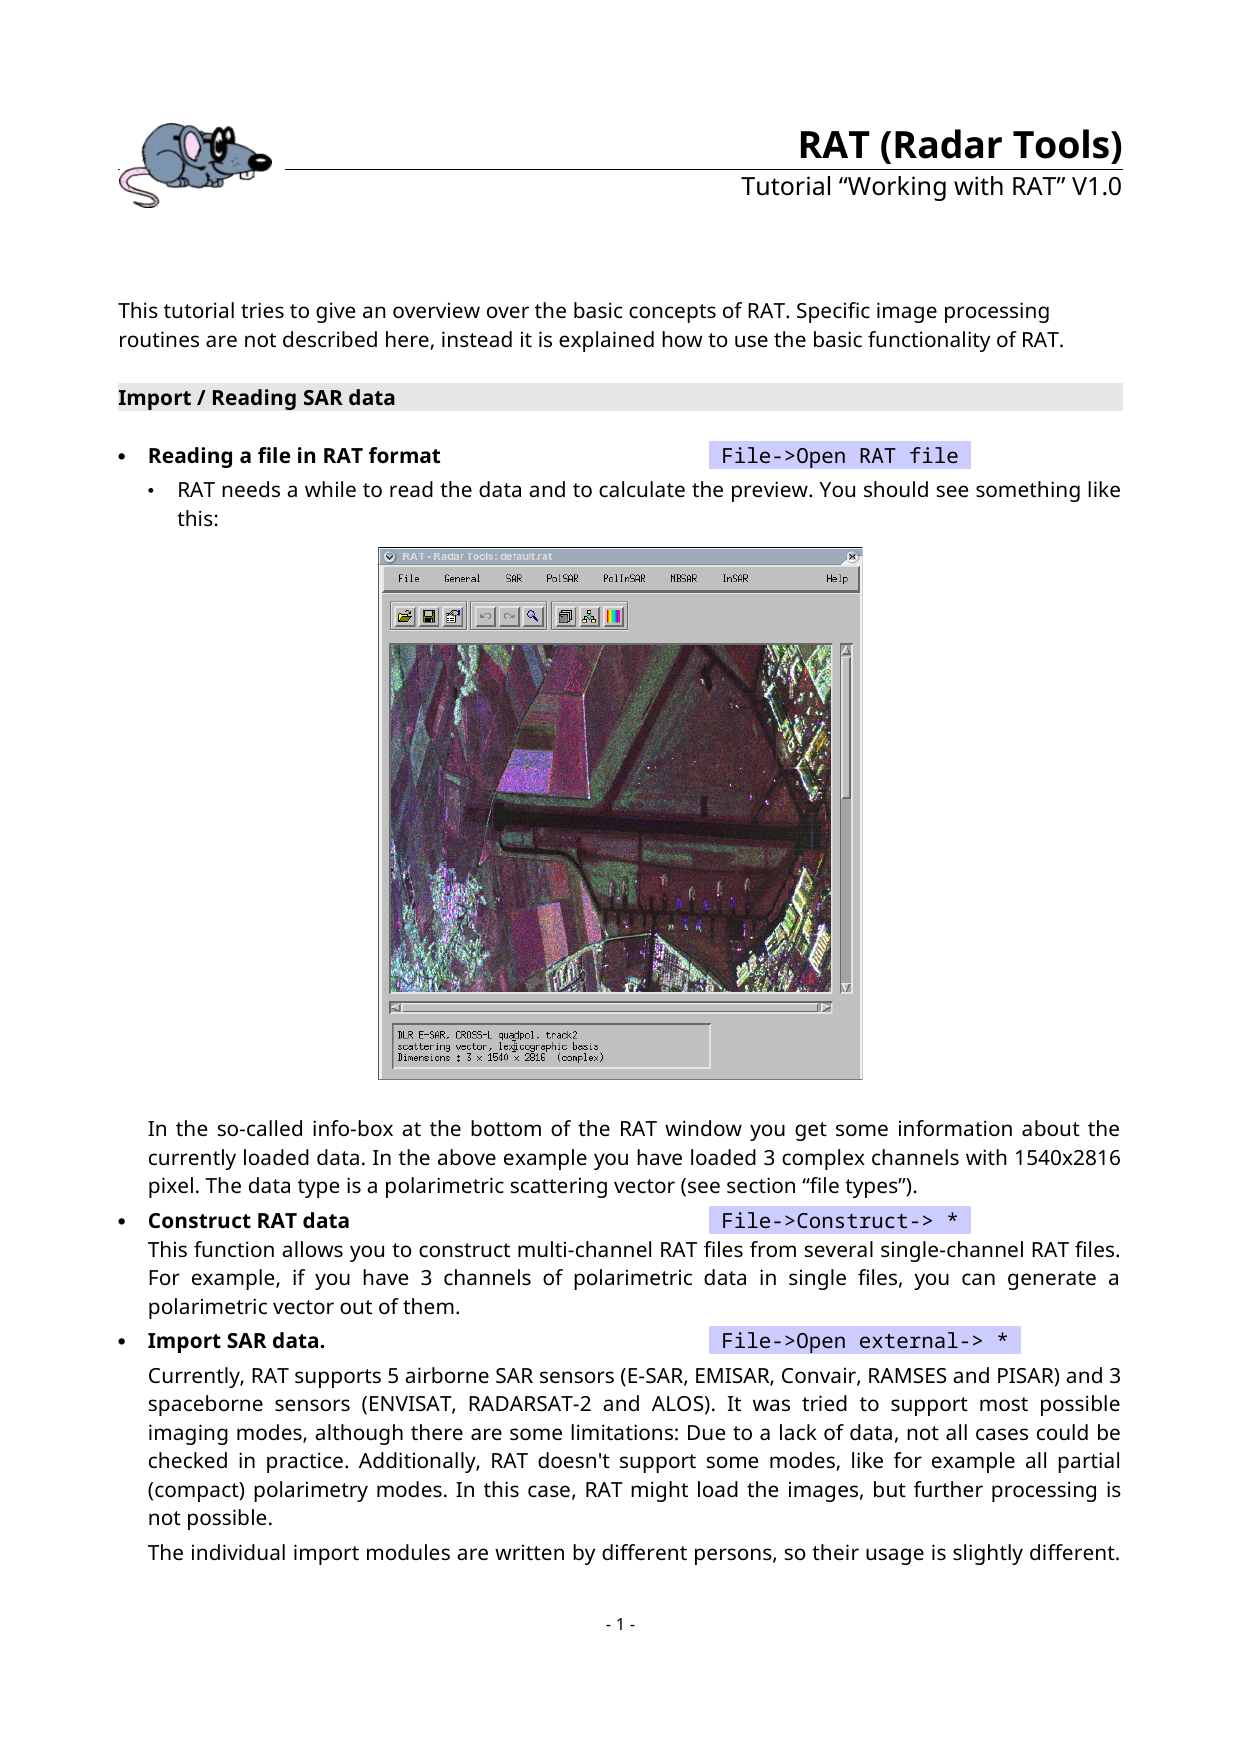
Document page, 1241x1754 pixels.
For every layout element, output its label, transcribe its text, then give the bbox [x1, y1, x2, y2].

text This tutorial tries to give an overview over the basic concepts of RAT. Specific image processing routines are not described here, instead it is explained how to use the basic functionality of RAT. [118, 296, 1123, 353]
text RAT (Radar Tools) [118, 118, 1123, 169]
list In the so-called info-box at the bottom of the RAT window you get some information about the currently loaded data. In the above example you have loaded 3 complex channels with 1540x2816 pixel. The data type is a polarimetric scattering vector (see section “file types”). [118, 1114, 1123, 1200]
text Tutorial “Working with RAT” V1.0 [285, 170, 1123, 203]
list Construct RAT data File->Construct-> * This function allows you to construct multi-channel RAT files from several single-channel RAT files. For example, if you have 3 channels of polarimetric data in single files, you can generate a polarimetric vector out of them. [118, 1206, 1123, 1320]
list Reading a file in RAT format File->Open RAT file [118, 441, 1123, 469]
list Import SAR data. File->Open external-> * [118, 1326, 1123, 1354]
picture [119, 123, 272, 208]
list Currently, RAT supports 5 airborne SAR sensors (E-SAR, EMISAR, Convair, RAMSES and PISAR) and 3 spaceborne sensors (ENVISAT, RADARSAT-2 and ALOS). It was tried to support most possible imaging modes, although there are some limitations: Due to a lack of data, not all cases could be checked in practice. Additionally, RAT doesn't support some modes, like for example all partial (compact) polarimetry modes. In this case, RAT might load the images, but further processing is not possible. [118, 1361, 1123, 1532]
list The individual import modules are written by different persons, so their usage is slightly different. [118, 1538, 1123, 1566]
picture [378, 547, 863, 1080]
text Import / Reading SAR data [118, 383, 1123, 411]
list RAT needs a while to read the data and to calculate the preview. You should see something like this: [148, 475, 1123, 532]
